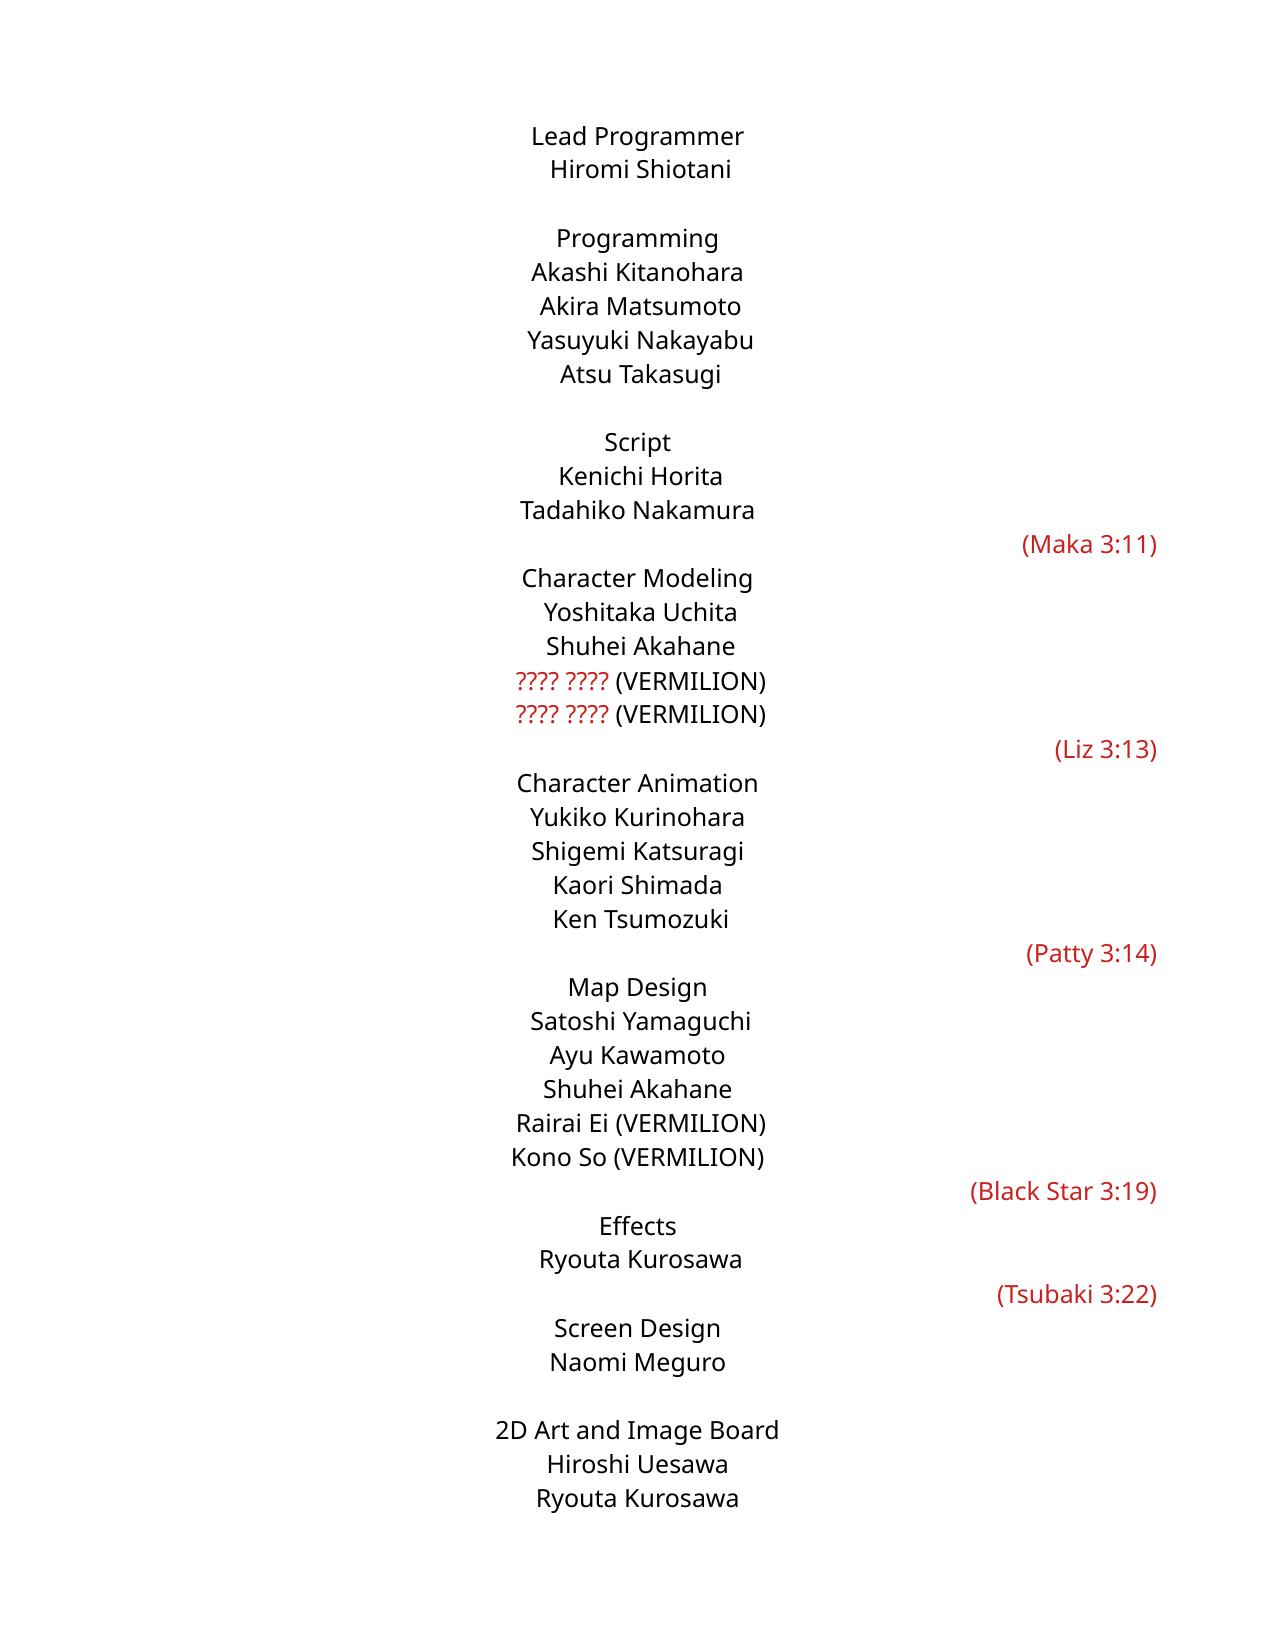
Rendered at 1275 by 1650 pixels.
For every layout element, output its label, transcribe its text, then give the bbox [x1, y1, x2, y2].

text ???? ???? (VERMILION) [118, 663, 1157, 697]
text Hiromi Shiotani [118, 152, 1157, 186]
text Yoshitaka Uchita [118, 595, 1157, 629]
text Screen Design [118, 1310, 1157, 1344]
text (Patty 3:14) [118, 936, 1157, 970]
text (Black Star 3:19) [118, 1174, 1157, 1208]
text Rairai Ei (VERMILION) [118, 1106, 1157, 1140]
text Ryouta Kurosawa [118, 1481, 1157, 1515]
text Map Design [118, 970, 1157, 1004]
text Akira Matsumoto [118, 288, 1157, 322]
text Naomi Meguro [118, 1344, 1157, 1378]
text Akashi Kitanohara [118, 254, 1157, 288]
text Programming [118, 220, 1157, 254]
text Yukiko Kurinohara [118, 799, 1157, 833]
text Kono So (VERMILION) [118, 1140, 1157, 1174]
text Script [118, 425, 1157, 459]
text Satoshi Yamaguchi [118, 1004, 1157, 1038]
text Ken Tsumozuki [118, 902, 1157, 936]
text (Liz 3:13) [118, 731, 1157, 765]
text Tadahiko Nakamura [118, 493, 1157, 527]
text Character Animation [118, 765, 1157, 799]
text ???? ???? (VERMILION) [118, 697, 1157, 731]
text Atsu Takasugi [118, 357, 1157, 391]
text 2D Art and Image Board [118, 1412, 1157, 1447]
text Effects [118, 1208, 1157, 1242]
text Lead Programmer [118, 118, 1157, 152]
text Hiroshi Uesawa [118, 1447, 1157, 1481]
text Ryouta Kurosawa [118, 1242, 1157, 1276]
text Shuhei Akahane [118, 1072, 1157, 1106]
text Kaori Shimada [118, 867, 1157, 902]
text Yasuyuki Nakayabu [118, 322, 1157, 357]
text Shigemi Katsuragi [118, 833, 1157, 867]
text Ayu Kawamoto [118, 1038, 1157, 1072]
text Kenichi Horita [118, 459, 1157, 493]
text (Maka 3:11) [118, 527, 1157, 561]
text (Tsubaki 3:22) [118, 1276, 1157, 1310]
text Character Modeling [118, 561, 1157, 595]
text Shuhei Akahane [118, 629, 1157, 663]
